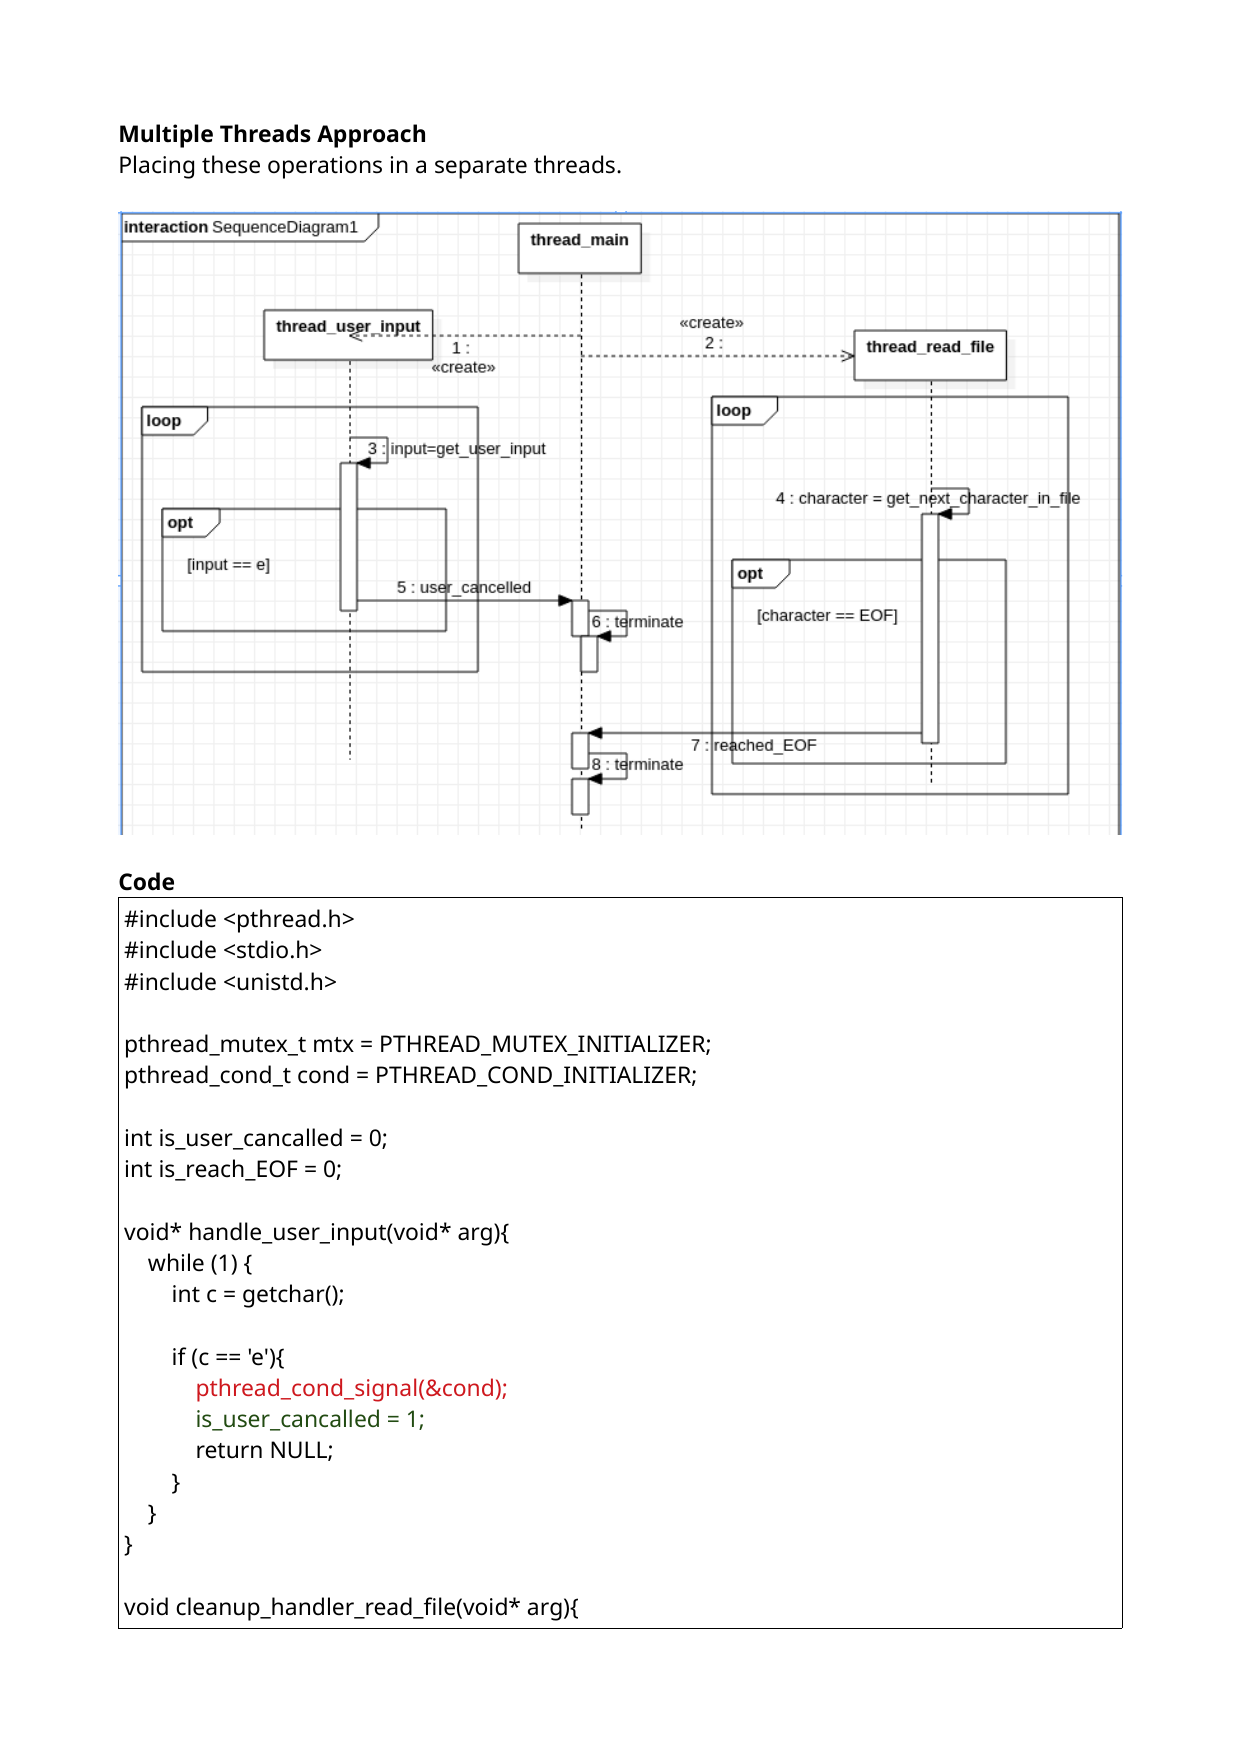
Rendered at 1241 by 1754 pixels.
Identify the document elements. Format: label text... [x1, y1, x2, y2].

text Multiple Threads Approach [118, 118, 1122, 149]
text Code [118, 866, 1122, 897]
picture [118, 211, 1123, 835]
table_header #include <pthread.h> #include <stdio.h> #include <unistd.h> pthread_mutex_t mtx = PTHREAD_MUTEX_INITIALIZER; pthread_cond_t cond = PTHREAD_COND_INITIALIZER; int is_user_cancalled = 0; int is_reach_EOF = 0; void* handle_user_input(void* arg){ while (1) { int c = getchar(); if (c == 'e'){ pthread_cond_signal(&cond); is_user_cancalled = 1; return NULL; } } } void cleanup_handler_read_file(void* arg){ [119, 898, 1122, 1627]
text Placing these operations in a separate threads. [118, 149, 1122, 181]
